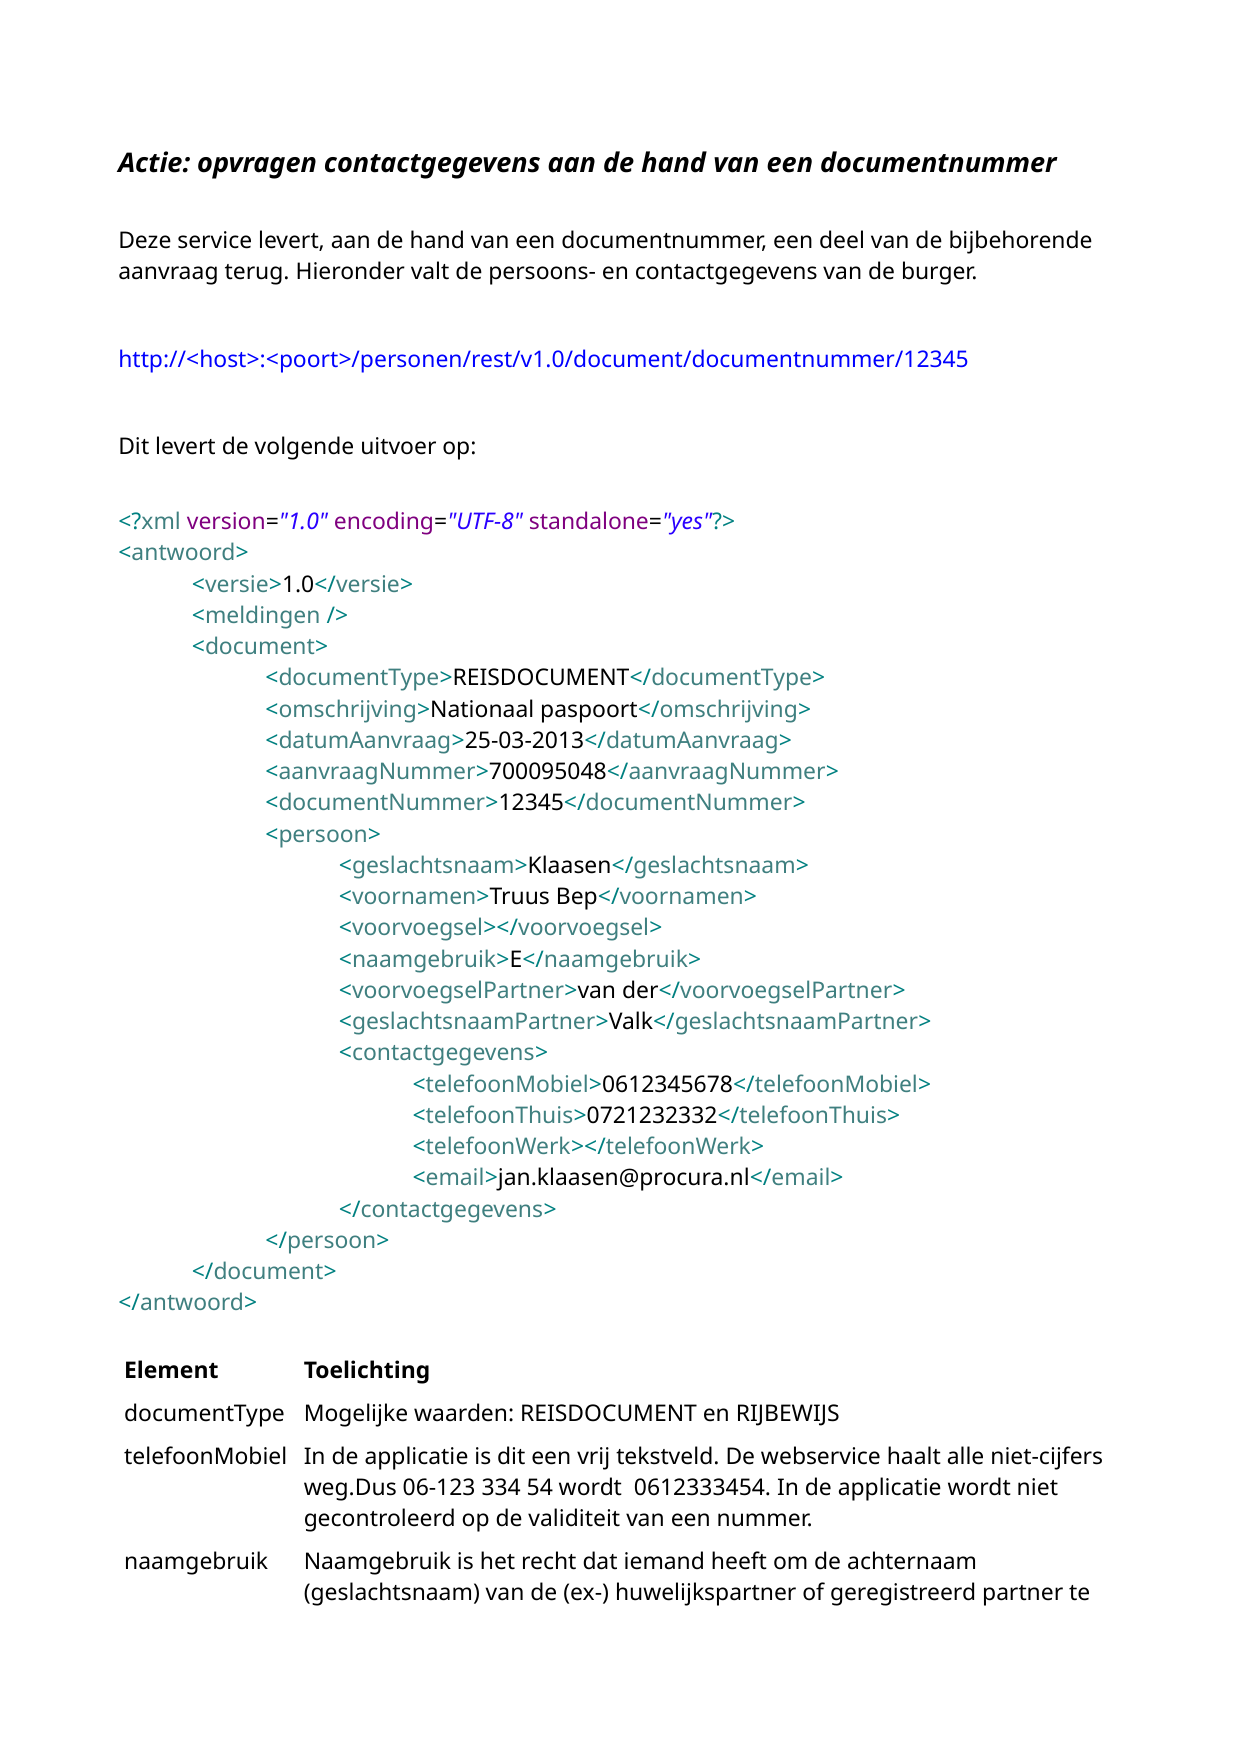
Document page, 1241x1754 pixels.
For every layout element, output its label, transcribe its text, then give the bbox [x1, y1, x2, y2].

text <voorvoegselPartner>van der</voorvoegselPartner> [118, 974, 1122, 1005]
text <documentNummer>12345</documentNummer> [118, 786, 1122, 817]
text <antwoord> [118, 536, 1122, 567]
table_cell In de applicatie is dit een vrij tekstveld. De webservice haalt alle niet-cijfers weg.Dus 06-123 334 54 wordt 0612333454. In de applicatie wordt niet gecontroleerd op de validiteit van een nummer. [298, 1434, 1122, 1539]
text <telefoonWerk></telefoonWerk> [118, 1130, 1122, 1161]
text <?xml version="1.0" encoding="UTF-8" standalone="yes"?> [118, 505, 1122, 536]
text <email>jan.klaasen@procura.nl</email> [118, 1161, 1122, 1192]
table_header Element [118, 1349, 298, 1391]
text <geslachtsnaam>Klaasen</geslachtsnaam> [118, 849, 1122, 880]
text </persoon> [118, 1224, 1122, 1255]
text <geslachtsnaamPartner>Valk</geslachtsnaamPartner> [118, 1005, 1122, 1036]
table_header Toelichting [298, 1349, 1122, 1391]
text </antwoord> [118, 1286, 1122, 1317]
text Dit levert de volgende uitvoer op: [118, 430, 1122, 461]
text <meldingen /> [118, 599, 1122, 630]
text <voorvoegsel></voorvoegsel> [118, 911, 1122, 942]
text <voornamen>Truus Bep</voornamen> [118, 880, 1122, 911]
text <datumAanvraag>25-03-2013</datumAanvraag> [118, 724, 1122, 755]
text <aanvraagNummer>700095048</aanvraagNummer> [118, 755, 1122, 786]
text <persoon> [118, 817, 1122, 849]
table_cell Naamgebruik is het recht dat iemand heeft om de achternaam (geslachtsnaam) van de (ex-) huwelijkspartner of geregistreerd partner te [298, 1539, 1122, 1613]
table_cell naamgebruik [118, 1539, 298, 1613]
text <omschrijving>Nationaal paspoort</omschrijving> [118, 692, 1122, 724]
text <document> [118, 630, 1122, 661]
text Deze service levert, aan de hand van een documentnummer, een deel van de bijbehorende aanvraag terug. Hieronder valt de persoons- en contactgegevens van de burger. [118, 192, 1122, 286]
text <naamgebruik>E</naamgebruik> [118, 942, 1122, 974]
text </contactgegevens> [118, 1192, 1122, 1224]
table_cell documentType [118, 1391, 298, 1434]
text <telefoonThuis>0721232332</telefoonThuis> [118, 1099, 1122, 1130]
text </document> [118, 1255, 1122, 1286]
subtitle Actie: opvragen contactgegevens aan de hand van een documentnummer [118, 143, 1122, 180]
text <versie>1.0</versie> [118, 567, 1122, 599]
text <telefoonMobiel>0612345678</telefoonMobiel> [118, 1067, 1122, 1099]
text <documentType>REISDOCUMENT</documentType> [118, 661, 1122, 692]
table_cell Mogelijke waarden: REISDOCUMENT en RIJBEWIJS [298, 1391, 1122, 1434]
text http://<host>:<poort>/personen/rest/v1.0/document/documentnummer/12345 [118, 342, 1122, 374]
text <contactgegevens> [118, 1036, 1122, 1067]
table_cell telefoonMobiel [118, 1434, 298, 1539]
